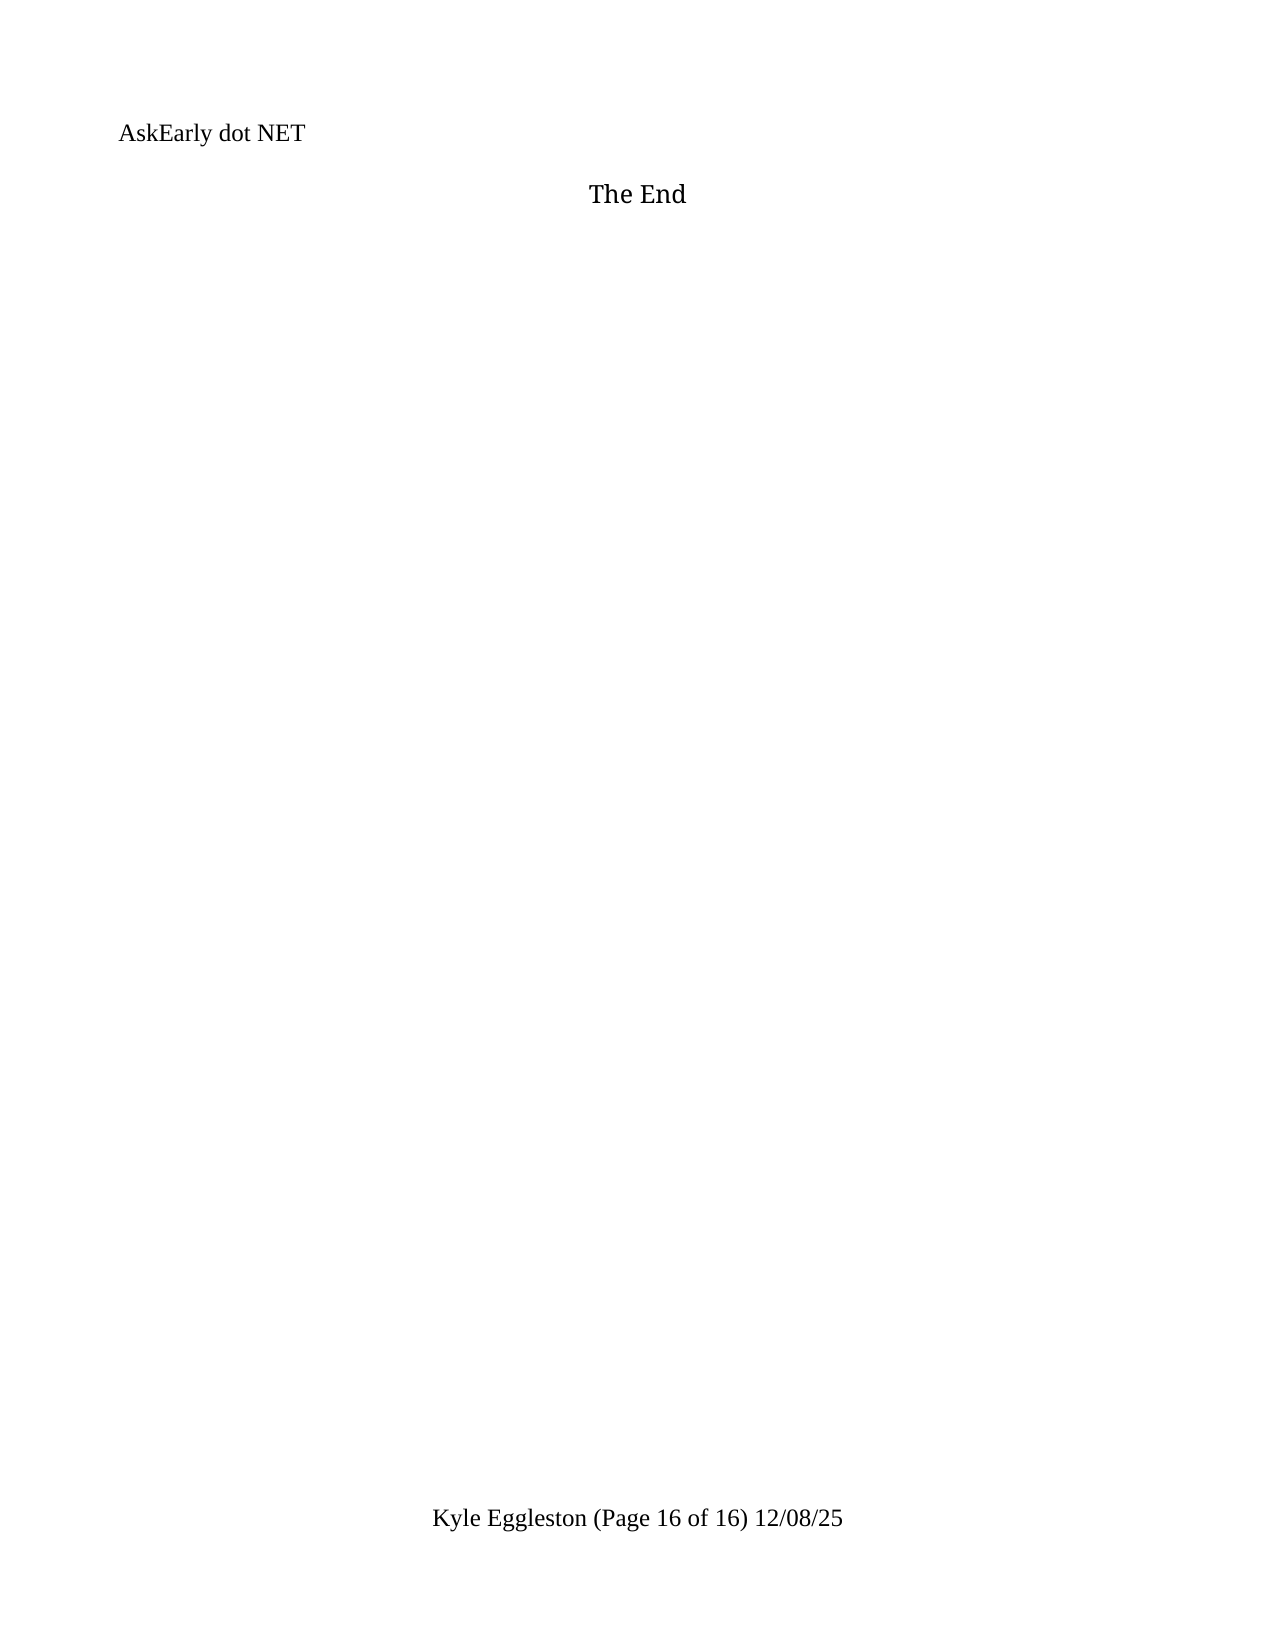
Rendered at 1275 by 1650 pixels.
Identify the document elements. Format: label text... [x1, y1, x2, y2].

text The End [118, 176, 1157, 210]
